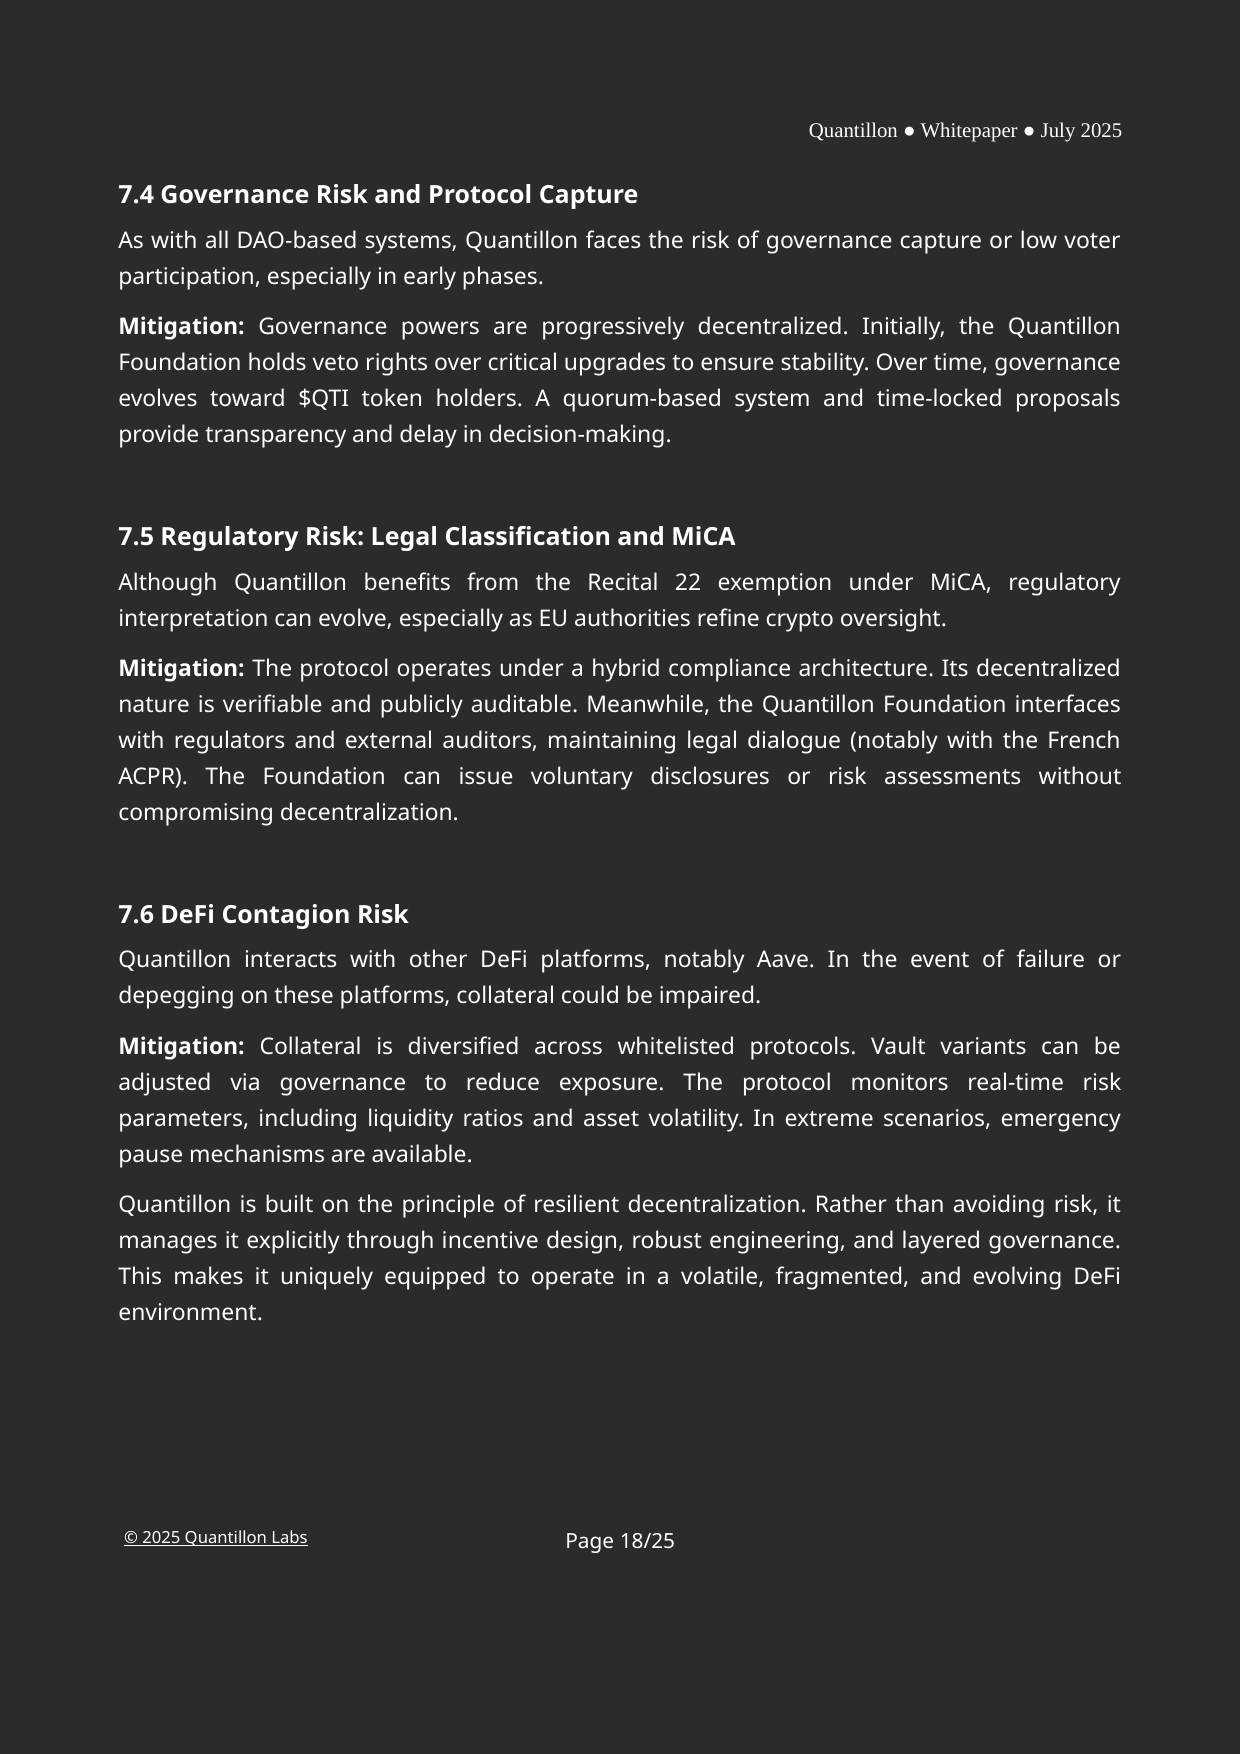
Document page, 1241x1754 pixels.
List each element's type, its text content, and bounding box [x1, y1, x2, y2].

text Although Quantillon benefits from the Recital 22 exemption under MiCA, regulatory interpretation can evolve, especially as EU authorities refine crypto oversight. [118, 566, 1122, 633]
text Quantillon is built on the principle of resilient decentralization. Rather than avoiding risk, it manages it explicitly through incentive design, robust engineering, and layered governance. This makes it uniquely equipped to operate in a volatile, fragmented, and evolving DeFi environment. [118, 1188, 1122, 1327]
text Mitigation: Collateral is diversified across whitelisted protocols. Vault variants can be adjusted via governance to reduce exposure. The protocol monitors real-time risk parameters, including liquidity ratios and asset volatility. In extreme scenarios, emergency pause mechanisms are available. [118, 1030, 1122, 1169]
subtitle 7.6 DeFi Contagion Risk [118, 897, 1122, 931]
subtitle 7.5 Regulatory Risk: Legal Classification and MiCA [118, 519, 1122, 553]
text As with all DAO-based systems, Quantillon faces the risk of governance capture or low voter participation, especially in early phases. [118, 224, 1122, 291]
text Mitigation: The protocol operates under a hybrid compliance architecture. Its decentralized nature is verifiable and publicly auditable. Meanwhile, the Quantillon Foundation interfaces with regulators and external auditors, maintaining legal dialogue (notably with the French ACPR). The Foundation can issue voluntary disclosures or risk assessments without compromising decentralization. [118, 652, 1122, 827]
subtitle 7.4 Governance Risk and Protocol Capture [118, 177, 1122, 211]
text Mitigation: Governance powers are progressively decentralized. Initially, the Quantillon Foundation holds veto rights over critical upgrades to ensure stability. Over time, governance evolves toward $QTI token holders. A quorum-based system and time-locked proposals provide transparency and delay in decision-making. [118, 310, 1122, 449]
text Quantillon interacts with other DeFi platforms, notably Aave. In the event of failure or depegging on these platforms, collateral could be impaired. [118, 943, 1122, 1011]
